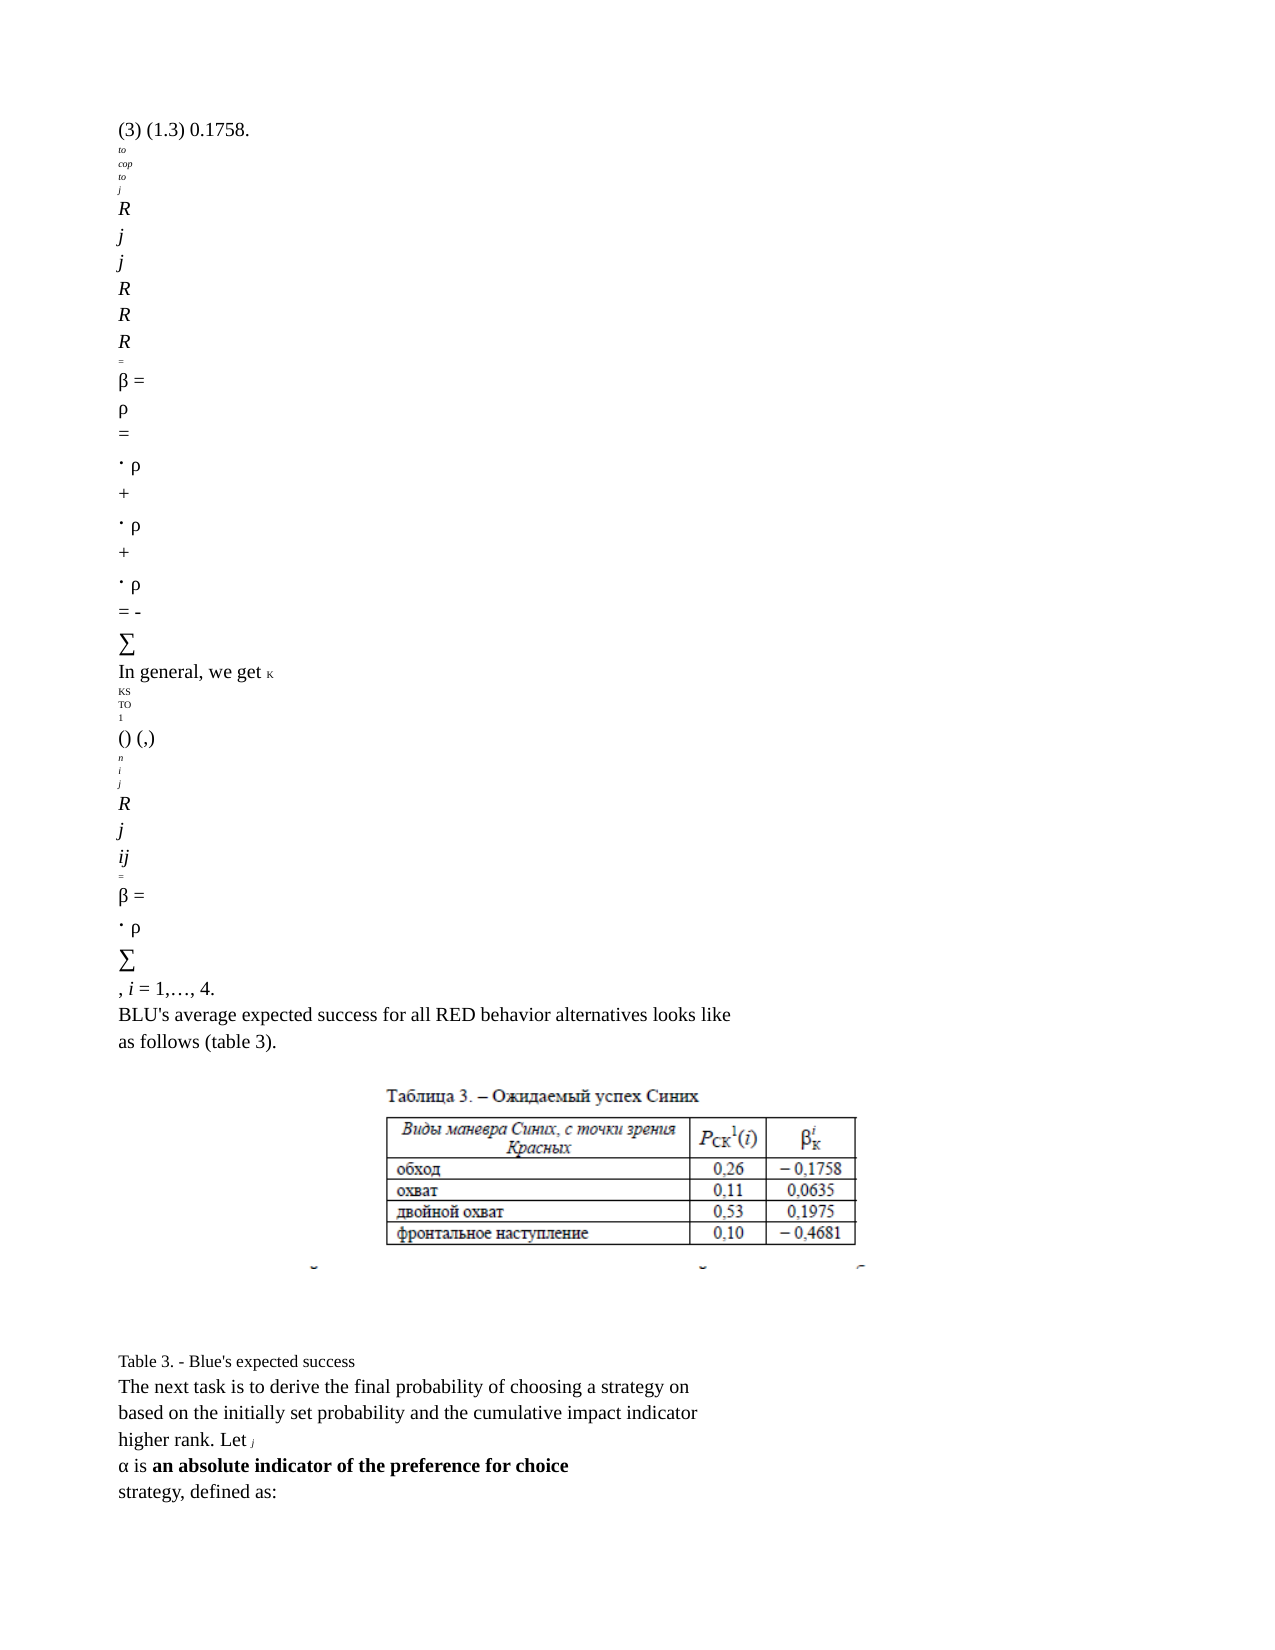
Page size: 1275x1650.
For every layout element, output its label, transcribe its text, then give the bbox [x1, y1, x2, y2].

text ∙ ρ [118, 910, 1157, 939]
text ij [118, 844, 1157, 867]
text ρ [118, 395, 1157, 418]
text = [118, 422, 1157, 445]
text ∙ ρ [118, 448, 1157, 477]
text Table 3. - Blue's expected success [118, 1351, 1157, 1371]
text α is an absolute indicator of the preference for choice [118, 1454, 1157, 1477]
text In general, we get K [118, 660, 1157, 683]
text j [118, 184, 1157, 195]
text to [118, 144, 1157, 156]
text 1 [118, 712, 1157, 724]
text (3) (1.3) 0.1758. [118, 118, 1157, 141]
text ∙ ρ [118, 508, 1157, 537]
text R [118, 303, 1157, 326]
text = [118, 356, 1157, 367]
text j [118, 778, 1157, 790]
text = [118, 871, 1157, 882]
text based on the initially set probability and the cumulative impact indicator [118, 1401, 1157, 1424]
text R [118, 791, 1157, 814]
text ∙ ρ [118, 567, 1157, 596]
text strategy, defined as: [118, 1480, 1157, 1503]
text () (,) [118, 726, 1157, 749]
text higher rank. Let j [118, 1427, 1157, 1450]
text KS [118, 686, 1157, 698]
text , i = 1,…, 4. [118, 976, 1157, 999]
text BLU's average expected success for all RED behavior alternatives looks like [118, 1003, 1157, 1026]
text β = [118, 884, 1157, 907]
text i [118, 765, 1157, 777]
text + [118, 481, 1157, 504]
text TO [118, 699, 1157, 711]
text β = [118, 369, 1157, 392]
text as follows (table 3). [118, 1029, 1157, 1052]
text R [118, 197, 1157, 220]
text R [118, 276, 1157, 299]
text The next task is to derive the final probability of choosing a strategy on [118, 1374, 1157, 1397]
text ∑ [118, 943, 1157, 972]
text to [118, 171, 1157, 182]
text j [118, 250, 1157, 273]
text = - [118, 600, 1157, 623]
text ∑ [118, 627, 1157, 656]
text + [118, 541, 1157, 564]
text j [118, 818, 1157, 841]
text R [118, 329, 1157, 352]
text j [118, 223, 1157, 247]
text n [118, 752, 1157, 763]
picture [300, 1082, 976, 1269]
text cop [118, 158, 1157, 169]
